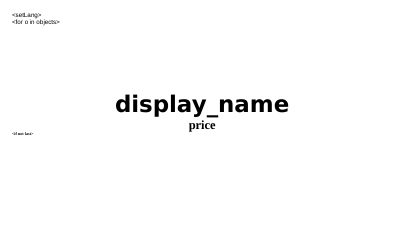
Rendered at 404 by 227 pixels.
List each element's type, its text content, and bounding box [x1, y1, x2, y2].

text <if not last> [12, 132, 392, 137]
text price [12, 117, 392, 132]
text <setLang> [12, 12, 392, 19]
text display_name [12, 91, 392, 117]
text <for o in objects> [12, 19, 392, 26]
